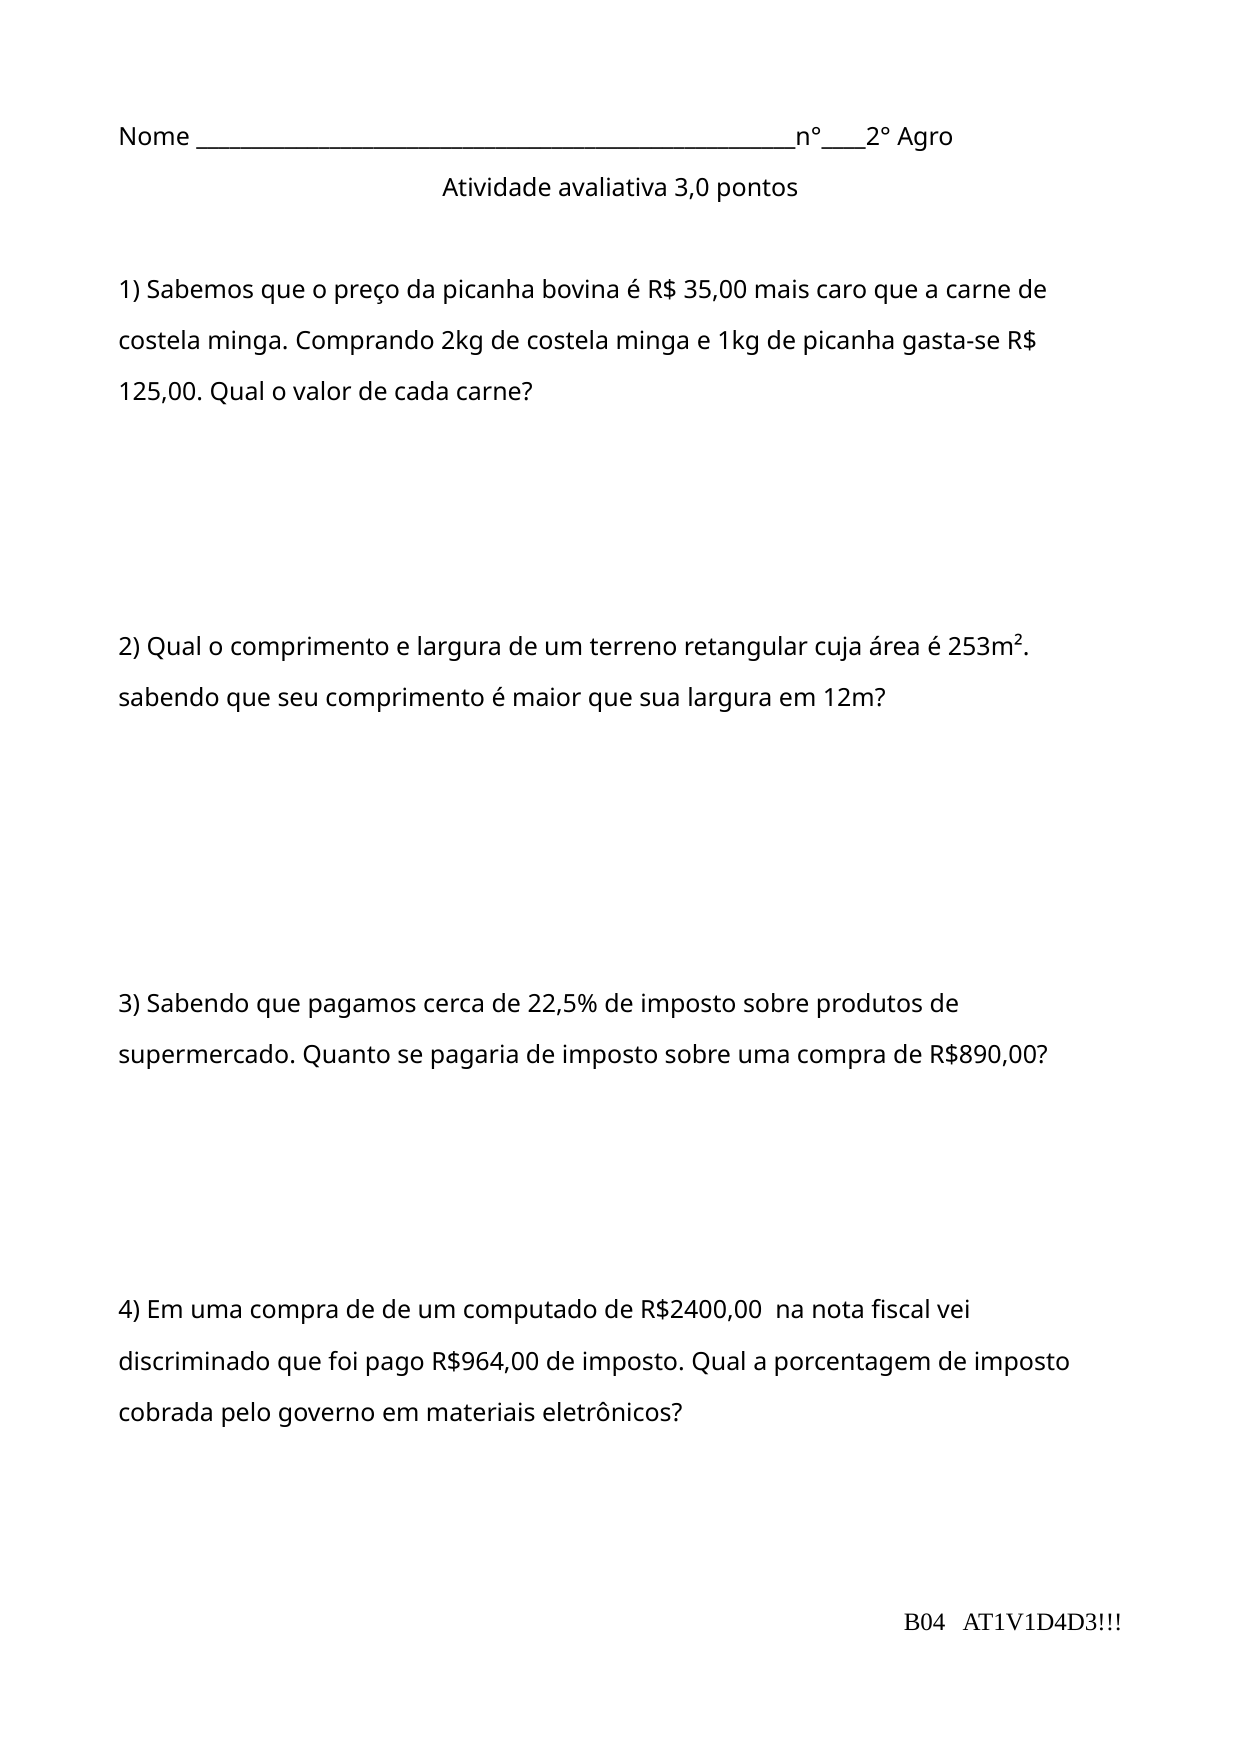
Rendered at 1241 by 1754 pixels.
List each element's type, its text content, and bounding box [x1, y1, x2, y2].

text Nome ______________________________________________________n°____2° Agro [118, 118, 1122, 152]
text 4) Em uma compra de de um computado de R$2400,00 na nota fiscal vei discriminado que foi pago R$964,00 de imposto. Qual a porcentagem de imposto cobrada pelo governo em materiais eletrônicos? [118, 1292, 1122, 1428]
text Atividade avaliativa 3,0 pontos [118, 169, 1122, 203]
text 1) Sabemos que o preço da picanha bovina é R$ 35,00 mais caro que a carne de costela minga. Comprando 2kg de costela minga e 1kg de picanha gasta-se R$ 125,00. Qual o valor de cada carne? [118, 271, 1122, 407]
text 2) Qual o comprimento e largura de um terreno retangular cuja área é 253m². sabendo que seu comprimento é maior que sua largura em 12m? [118, 628, 1122, 714]
text 3) Sabendo que pagamos cerca de 22,5% de imposto sobre produtos de supermercado. Quanto se pagaria de imposto sobre uma compra de R$890,00? [118, 986, 1122, 1071]
